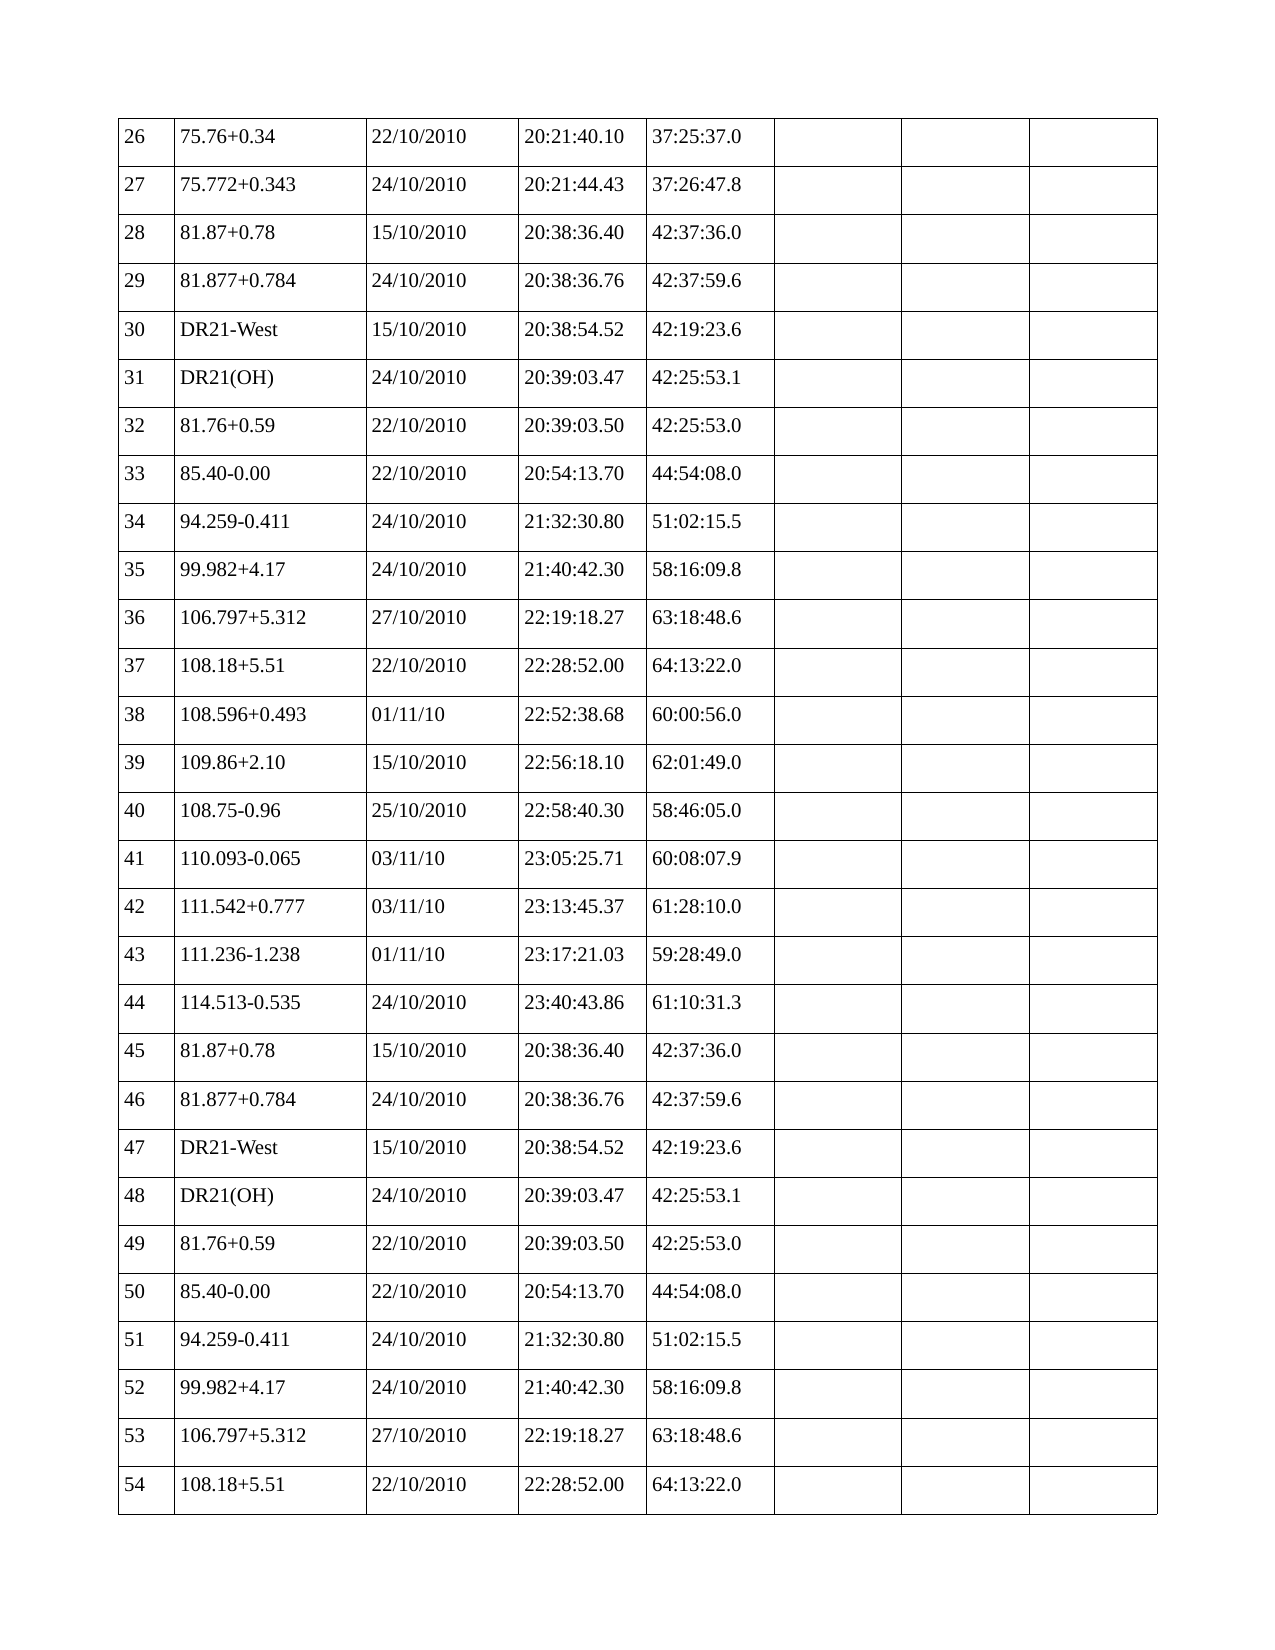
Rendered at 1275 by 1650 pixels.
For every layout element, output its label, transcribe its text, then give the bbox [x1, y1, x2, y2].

table_cell 24/10/2010 [367, 360, 518, 407]
table_cell 22:19:18.27 [519, 600, 646, 647]
table_cell 64:13:22.0 [647, 649, 774, 696]
table_cell [902, 264, 1029, 311]
table_cell 21:32:30.80 [519, 1322, 646, 1369]
table_cell 85.40-0.00 [175, 456, 366, 503]
table_cell [902, 408, 1029, 455]
table_cell DR21(OH) [175, 1178, 366, 1225]
table_cell [775, 1226, 901, 1273]
table_cell 49 [119, 1226, 174, 1273]
table_cell 24/10/2010 [367, 985, 518, 1032]
table_cell [1030, 600, 1157, 647]
table_cell [775, 1322, 901, 1369]
table_cell [775, 841, 901, 888]
table_cell 24/10/2010 [367, 1370, 518, 1417]
table_cell 24/10/2010 [367, 552, 518, 599]
table_cell DR21-West [175, 1130, 366, 1177]
table_cell [775, 1467, 901, 1514]
table_cell 111.542+0.777 [175, 889, 366, 936]
table_cell 110.093-0.065 [175, 841, 366, 888]
table_cell [1030, 1226, 1157, 1273]
table_cell 99.982+4.17 [175, 552, 366, 599]
table_cell 29 [119, 264, 174, 311]
table_cell DR21-West [175, 312, 366, 359]
table_cell [775, 1130, 901, 1177]
table_cell 24/10/2010 [367, 167, 518, 214]
table_cell 114.513-0.535 [175, 985, 366, 1032]
table_cell [775, 985, 901, 1032]
table_cell [1030, 408, 1157, 455]
table_cell 94.259-0.411 [175, 1322, 366, 1369]
table_cell 01/11/10 [367, 937, 518, 984]
table_cell [775, 937, 901, 984]
table_cell 53 [119, 1419, 174, 1466]
table_cell [1030, 649, 1157, 696]
table_cell 22/10/2010 [367, 408, 518, 455]
table_cell [902, 889, 1029, 936]
table_cell 52 [119, 1370, 174, 1417]
table_cell [775, 1370, 901, 1417]
table_cell 20:54:13.70 [519, 456, 646, 503]
table_cell [775, 1274, 901, 1321]
table_cell 42:37:59.6 [647, 264, 774, 311]
table_cell 23:40:43.86 [519, 985, 646, 1032]
table_cell 61:28:10.0 [647, 889, 774, 936]
table_cell 22:19:18.27 [519, 1419, 646, 1466]
table_cell [775, 600, 901, 647]
table_cell 81.76+0.59 [175, 1226, 366, 1273]
table_cell [775, 312, 901, 359]
table_cell 27/10/2010 [367, 600, 518, 647]
table_cell [775, 167, 901, 214]
table_cell 42:37:36.0 [647, 1034, 774, 1081]
table_cell [902, 697, 1029, 744]
table_cell 61:10:31.3 [647, 985, 774, 1032]
table_cell [902, 456, 1029, 503]
table_cell [902, 1130, 1029, 1177]
table_cell 24/10/2010 [367, 1322, 518, 1369]
table_cell [902, 312, 1029, 359]
table_cell 37:26:47.8 [647, 167, 774, 214]
table_cell [902, 985, 1029, 1032]
table_cell 81.877+0.784 [175, 264, 366, 311]
table_cell [775, 1082, 901, 1129]
table_cell 106.797+5.312 [175, 1419, 366, 1466]
table_cell 41 [119, 841, 174, 888]
table_cell [902, 1226, 1029, 1273]
table_cell 111.236-1.238 [175, 937, 366, 984]
table_cell [1030, 215, 1157, 262]
table_cell 35 [119, 552, 174, 599]
table_cell [775, 745, 901, 792]
table_cell 44:54:08.0 [647, 1274, 774, 1321]
table_cell [902, 1322, 1029, 1369]
table_cell [775, 119, 901, 166]
table_cell 42:25:53.1 [647, 360, 774, 407]
table_cell 51:02:15.5 [647, 1322, 774, 1369]
table_cell 40 [119, 793, 174, 840]
table_cell 31 [119, 360, 174, 407]
table_cell 21:40:42.30 [519, 552, 646, 599]
table_cell [775, 1419, 901, 1466]
table_cell 37:25:37.0 [647, 119, 774, 166]
table_cell [1030, 167, 1157, 214]
table_cell [902, 1467, 1029, 1514]
table_cell [902, 793, 1029, 840]
table_cell [902, 552, 1029, 599]
table_cell 62:01:49.0 [647, 745, 774, 792]
table_cell 42:25:53.1 [647, 1178, 774, 1225]
table_cell 51 [119, 1322, 174, 1369]
table_cell 44:54:08.0 [647, 456, 774, 503]
table_cell 23:13:45.37 [519, 889, 646, 936]
table_cell [775, 793, 901, 840]
table_cell 27 [119, 167, 174, 214]
table_cell [1030, 1130, 1157, 1177]
table_cell 37 [119, 649, 174, 696]
table_cell 42 [119, 889, 174, 936]
table_cell [1030, 1178, 1157, 1225]
table_cell 26 [119, 119, 174, 166]
table_cell 22/10/2010 [367, 119, 518, 166]
table_cell 21:32:30.80 [519, 504, 646, 551]
table_cell 75.76+0.34 [175, 119, 366, 166]
table_cell [902, 1034, 1029, 1081]
table_cell 42:37:59.6 [647, 1082, 774, 1129]
table_cell 51:02:15.5 [647, 504, 774, 551]
table_cell 36 [119, 600, 174, 647]
table_cell 22:58:40.30 [519, 793, 646, 840]
table_cell 20:39:03.47 [519, 1178, 646, 1225]
table_cell 38 [119, 697, 174, 744]
table_cell [1030, 937, 1157, 984]
table_cell 64:13:22.0 [647, 1467, 774, 1514]
table_cell [902, 119, 1029, 166]
table_cell [775, 697, 901, 744]
table_cell [902, 1370, 1029, 1417]
table_cell [1030, 745, 1157, 792]
table_cell [775, 408, 901, 455]
table_cell [1030, 119, 1157, 166]
table_cell 33 [119, 456, 174, 503]
table_cell 39 [119, 745, 174, 792]
table_cell 45 [119, 1034, 174, 1081]
table_cell [902, 504, 1029, 551]
table_cell 20:39:03.47 [519, 360, 646, 407]
table_cell [775, 1034, 901, 1081]
table_cell 24/10/2010 [367, 1178, 518, 1225]
table_cell 15/10/2010 [367, 745, 518, 792]
table_cell 81.87+0.78 [175, 215, 366, 262]
table_cell [1030, 552, 1157, 599]
table_cell 59:28:49.0 [647, 937, 774, 984]
table_cell [902, 1419, 1029, 1466]
table_cell 81.76+0.59 [175, 408, 366, 455]
table_cell 58:16:09.8 [647, 552, 774, 599]
table_cell 22/10/2010 [367, 649, 518, 696]
table_cell 54 [119, 1467, 174, 1514]
table_cell 50 [119, 1274, 174, 1321]
table_cell 20:39:03.50 [519, 408, 646, 455]
table_cell 42:19:23.6 [647, 312, 774, 359]
table_cell 20:54:13.70 [519, 1274, 646, 1321]
table_cell 99.982+4.17 [175, 1370, 366, 1417]
table_cell 25/10/2010 [367, 793, 518, 840]
table_cell [1030, 1322, 1157, 1369]
table_cell 75.772+0.343 [175, 167, 366, 214]
table_cell [1030, 1370, 1157, 1417]
table_cell 60:08:07.9 [647, 841, 774, 888]
table_cell 32 [119, 408, 174, 455]
table_cell 81.87+0.78 [175, 1034, 366, 1081]
table_cell [902, 1178, 1029, 1225]
table_cell 03/11/10 [367, 889, 518, 936]
table_cell 48 [119, 1178, 174, 1225]
table_cell 03/11/10 [367, 841, 518, 888]
table_cell 42:19:23.6 [647, 1130, 774, 1177]
table_cell [1030, 1034, 1157, 1081]
table_cell [1030, 456, 1157, 503]
table_cell 15/10/2010 [367, 1034, 518, 1081]
table_cell [1030, 1467, 1157, 1514]
table_cell 22/10/2010 [367, 1274, 518, 1321]
table_cell [902, 745, 1029, 792]
table_cell 27/10/2010 [367, 1419, 518, 1466]
table_cell 63:18:48.6 [647, 1419, 774, 1466]
table_cell [1030, 504, 1157, 551]
table_cell 34 [119, 504, 174, 551]
table_cell 15/10/2010 [367, 312, 518, 359]
table_cell 22:28:52.00 [519, 1467, 646, 1514]
table_cell [1030, 360, 1157, 407]
table_cell 46 [119, 1082, 174, 1129]
table_cell [775, 889, 901, 936]
table_cell 58:46:05.0 [647, 793, 774, 840]
table_cell 20:38:36.40 [519, 215, 646, 262]
table_cell 63:18:48.6 [647, 600, 774, 647]
table_cell 108.596+0.493 [175, 697, 366, 744]
table_cell [902, 167, 1029, 214]
table_cell 20:39:03.50 [519, 1226, 646, 1273]
table_cell 58:16:09.8 [647, 1370, 774, 1417]
table_cell [1030, 985, 1157, 1032]
table_cell [902, 841, 1029, 888]
table_cell [902, 600, 1029, 647]
table_cell 15/10/2010 [367, 1130, 518, 1177]
table_cell 20:38:54.52 [519, 312, 646, 359]
table_cell [775, 1178, 901, 1225]
table_cell 22:56:18.10 [519, 745, 646, 792]
table_cell 94.259-0.411 [175, 504, 366, 551]
table_cell [1030, 889, 1157, 936]
table_cell 20:38:36.76 [519, 1082, 646, 1129]
table_cell 22:52:38.68 [519, 697, 646, 744]
table_cell [902, 215, 1029, 262]
table_cell [902, 937, 1029, 984]
table_cell 42:25:53.0 [647, 1226, 774, 1273]
table_cell DR21(OH) [175, 360, 366, 407]
table_cell 24/10/2010 [367, 504, 518, 551]
table_cell [1030, 841, 1157, 888]
table_cell [902, 1082, 1029, 1129]
table_cell 22/10/2010 [367, 456, 518, 503]
table_cell 81.877+0.784 [175, 1082, 366, 1129]
table_cell [902, 649, 1029, 696]
table_cell [775, 649, 901, 696]
table_cell 22:28:52.00 [519, 649, 646, 696]
table_cell 108.75-0.96 [175, 793, 366, 840]
table_cell [775, 264, 901, 311]
table_cell 47 [119, 1130, 174, 1177]
table_cell 20:38:36.40 [519, 1034, 646, 1081]
table_cell 20:21:40.10 [519, 119, 646, 166]
table_cell [775, 215, 901, 262]
table_cell 44 [119, 985, 174, 1032]
table_cell 42:37:36.0 [647, 215, 774, 262]
table_cell 108.18+5.51 [175, 649, 366, 696]
table_cell 20:38:54.52 [519, 1130, 646, 1177]
table_cell 60:00:56.0 [647, 697, 774, 744]
table_cell 15/10/2010 [367, 215, 518, 262]
table_cell 20:38:36.76 [519, 264, 646, 311]
table_cell [1030, 697, 1157, 744]
table_cell [1030, 264, 1157, 311]
table_cell 21:40:42.30 [519, 1370, 646, 1417]
table_cell 01/11/10 [367, 697, 518, 744]
table_cell [1030, 1082, 1157, 1129]
table_cell [1030, 793, 1157, 840]
table_cell [775, 504, 901, 551]
table_cell [775, 360, 901, 407]
table_cell 42:25:53.0 [647, 408, 774, 455]
table_cell [1030, 312, 1157, 359]
table_cell 109.86+2.10 [175, 745, 366, 792]
table_cell 108.18+5.51 [175, 1467, 366, 1514]
table_cell [902, 1274, 1029, 1321]
table_cell 22/10/2010 [367, 1226, 518, 1273]
table_cell 24/10/2010 [367, 1082, 518, 1129]
table_cell 23:17:21.03 [519, 937, 646, 984]
table_cell 24/10/2010 [367, 264, 518, 311]
table_cell 22/10/2010 [367, 1467, 518, 1514]
table_cell 106.797+5.312 [175, 600, 366, 647]
table_cell [775, 456, 901, 503]
table_cell 30 [119, 312, 174, 359]
table_cell 28 [119, 215, 174, 262]
table_cell [902, 360, 1029, 407]
table_cell 23:05:25.71 [519, 841, 646, 888]
table_cell [1030, 1274, 1157, 1321]
table_cell 20:21:44.43 [519, 167, 646, 214]
table_cell [775, 552, 901, 599]
table_cell 43 [119, 937, 174, 984]
table_cell 85.40-0.00 [175, 1274, 366, 1321]
table_cell [1030, 1419, 1157, 1466]
